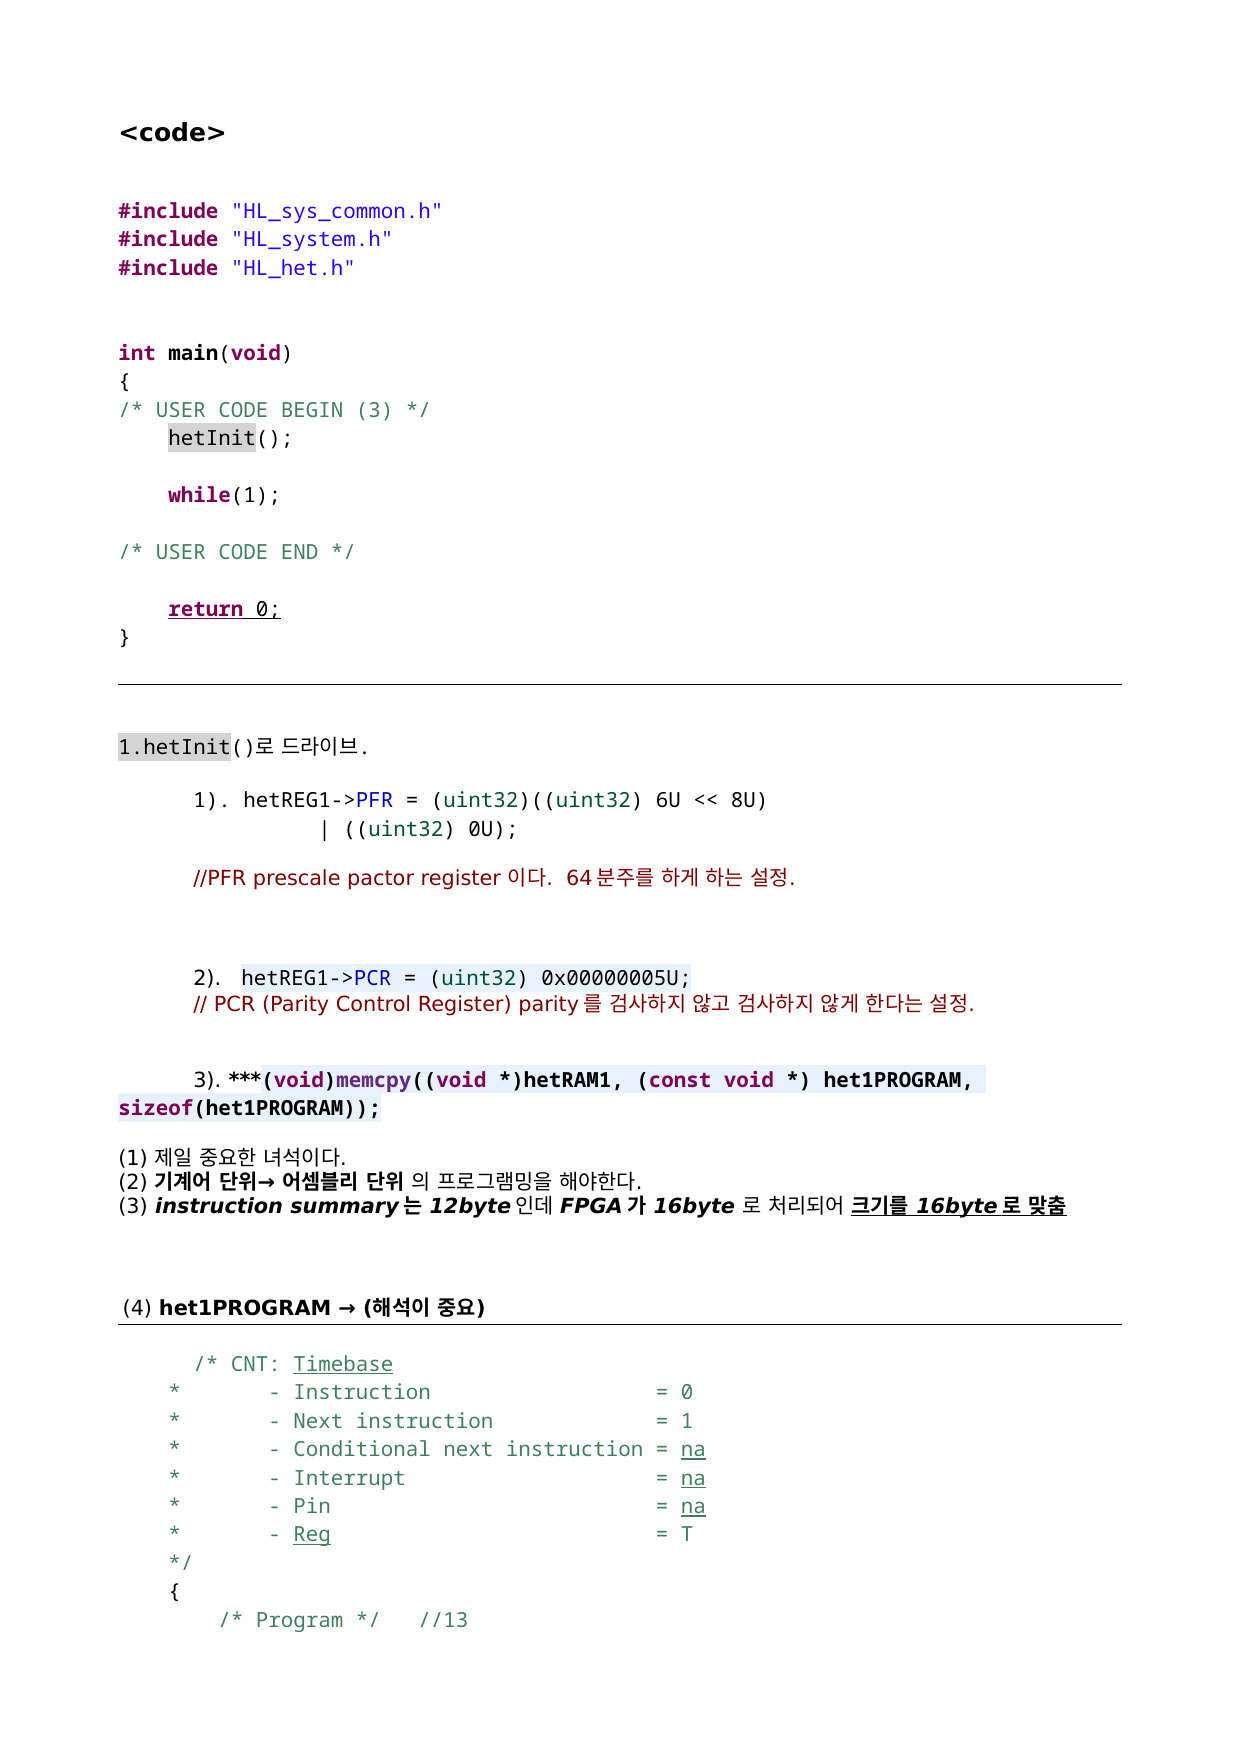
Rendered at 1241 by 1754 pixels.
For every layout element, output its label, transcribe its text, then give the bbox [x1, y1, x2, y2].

text (3) instruction summary는 12byte인데 FPGA가 16byte 로 처리되어 크기를 16byte로 맞춤 [118, 1194, 1122, 1219]
text (2) 기계어 단위→ 어셈블리 단위 의 프로그램밍을 해야한다. [118, 1170, 1122, 1194]
text /* Program */ //13 [118, 1605, 1122, 1633]
text * - Conditional next instruction = na [118, 1434, 1122, 1463]
text * - Next instruction = 1 [118, 1406, 1122, 1434]
text #include "HL_het.h" [118, 253, 1122, 281]
text // PCR (Parity Control Register) parity를 검사하지 않고 검사하지 않게 한다는 설정. [118, 992, 1122, 1016]
text 1.hetInit()로 드라이브. [118, 732, 1122, 761]
text { [118, 366, 1122, 395]
text * - Interrupt = na [118, 1463, 1122, 1491]
text { [118, 1576, 1122, 1605]
text <code> [118, 118, 1122, 147]
text } [118, 622, 1122, 651]
text 3). ***(void)memcpy((void *)hetRAM1, (const void *) het1PROGRAM, sizeof(het1PROGRAM)); [118, 1065, 1122, 1122]
text * - Reg = T [118, 1519, 1122, 1548]
text */ [118, 1548, 1122, 1576]
text hetInit(); [118, 423, 1122, 452]
text 1). hetREG1->PFR = (uint32)((uint32) 6U << 8U) [118, 785, 1122, 814]
text | ((uint32) 0U); [118, 814, 1122, 842]
text int main(void) [118, 338, 1122, 366]
text * - Pin = na [118, 1491, 1122, 1519]
text while(1); [118, 480, 1122, 509]
text //PFR prescale pactor register 이다. 64분주를 하게 하는 설정. [118, 866, 1122, 891]
text #include "HL_system.h" [118, 224, 1122, 253]
text /* USER CODE BEGIN (3) */ [118, 395, 1122, 423]
text /* USER CODE END */ [118, 537, 1122, 566]
text /* CNT: Timebase [118, 1349, 1122, 1377]
text (1) 제일 중요한 녀석이다. [118, 1146, 1122, 1170]
text * - Instruction = 0 [118, 1377, 1122, 1406]
text 2). hetREG1->PCR = (uint32) 0x00000005U; [118, 963, 1122, 992]
text return 0; [118, 594, 1122, 622]
text (4) het1PROGRAM → (해석이 중요) [118, 1291, 1122, 1324]
text #include "HL_sys_common.h" [118, 196, 1122, 224]
